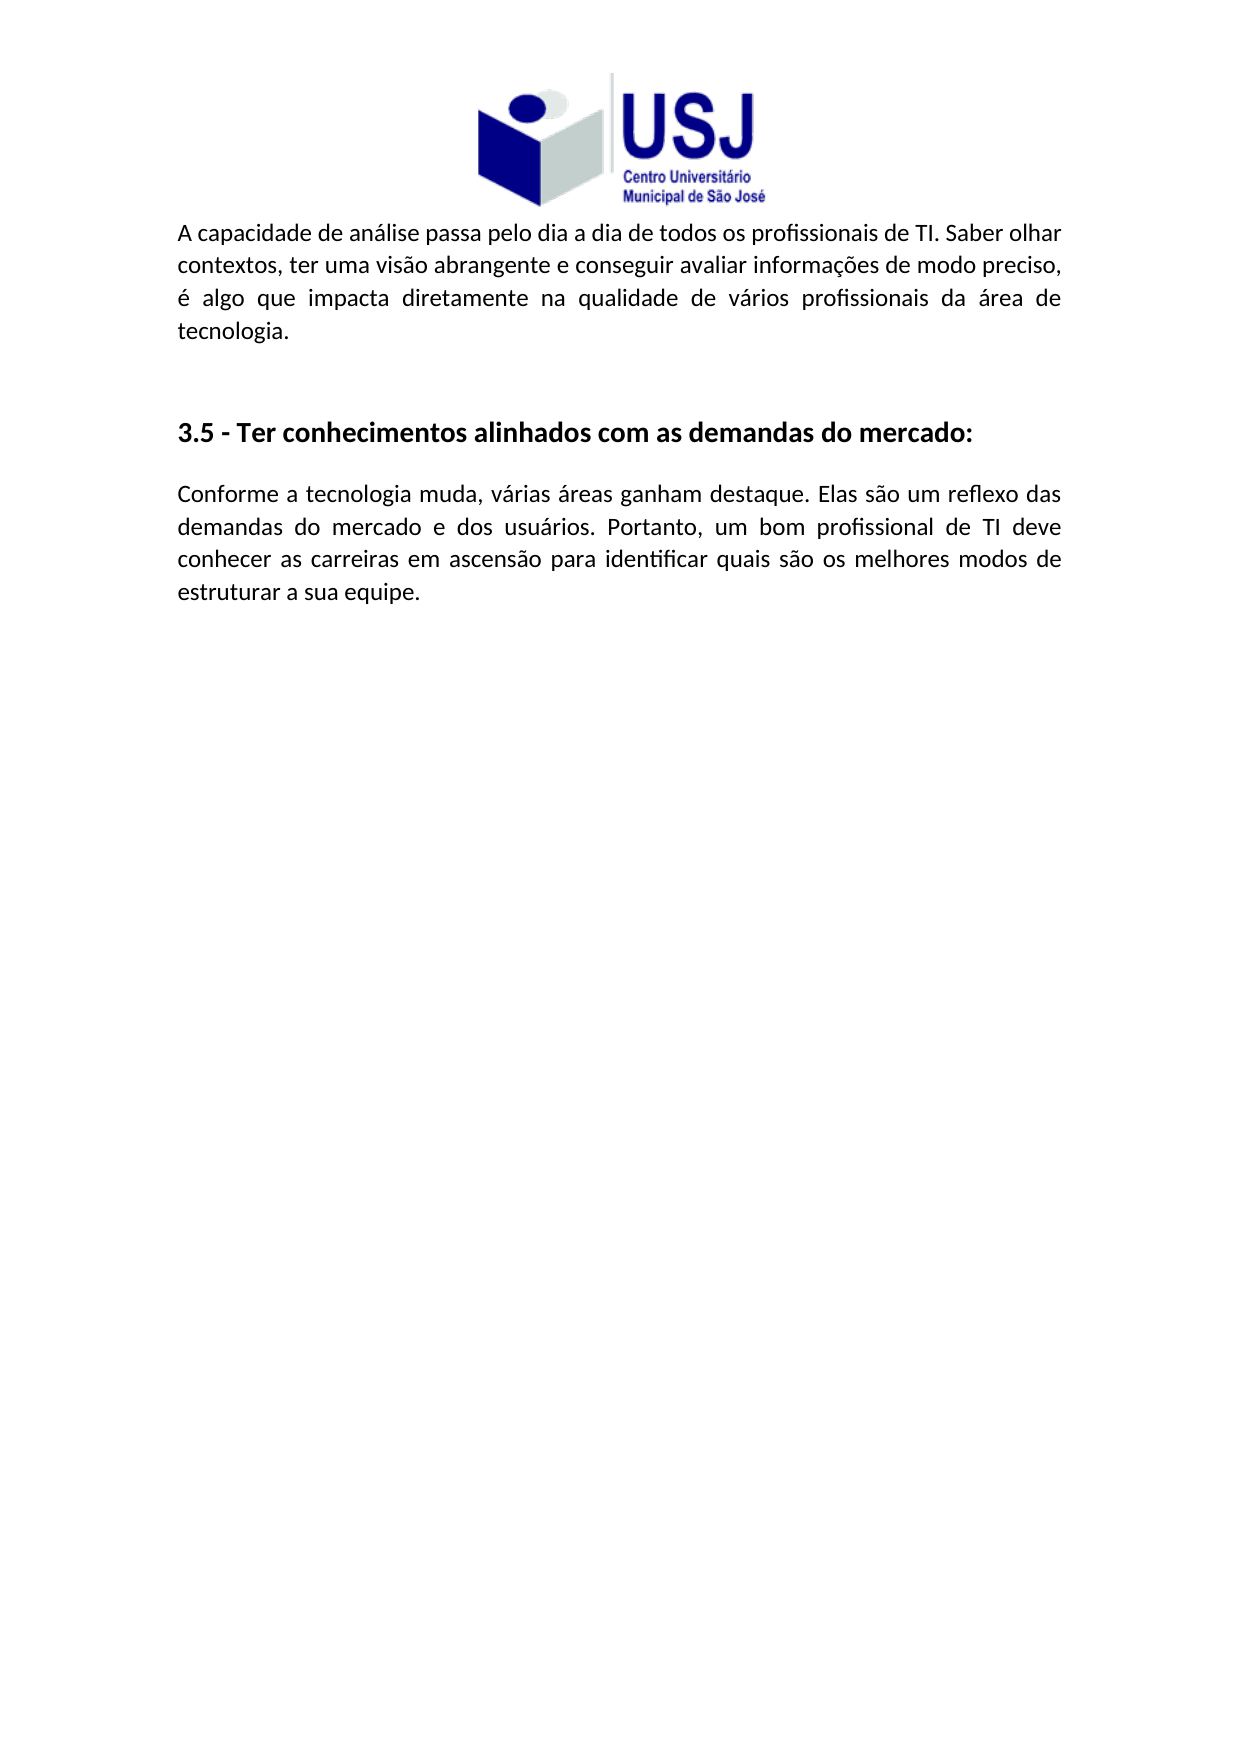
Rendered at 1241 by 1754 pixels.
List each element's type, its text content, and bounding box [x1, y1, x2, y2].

text 3.5 - Ter conhecimentos alinhados com as demandas do mercado: [177, 373, 1063, 450]
text Conforme a tecnologia muda, várias áreas ganham destaque. Elas são um reflexo das demandas do mercado e dos usuários. Portanto, um bom profissional de TI deve conhecer as carreiras em ascensão para identificar quais são os melhores modos de estruturar a sua equipe. [177, 478, 1063, 607]
text A capacidade de análise passa pelo dia a dia de todos os profissionais de TI. Saber olhar contextos, ter uma visão abrangente e conseguir avaliar informações de modo preciso, é algo que impacta diretamente na qualidade de vários profissionais da área de tecnologia. [177, 217, 1063, 346]
picture [425, 73, 815, 217]
